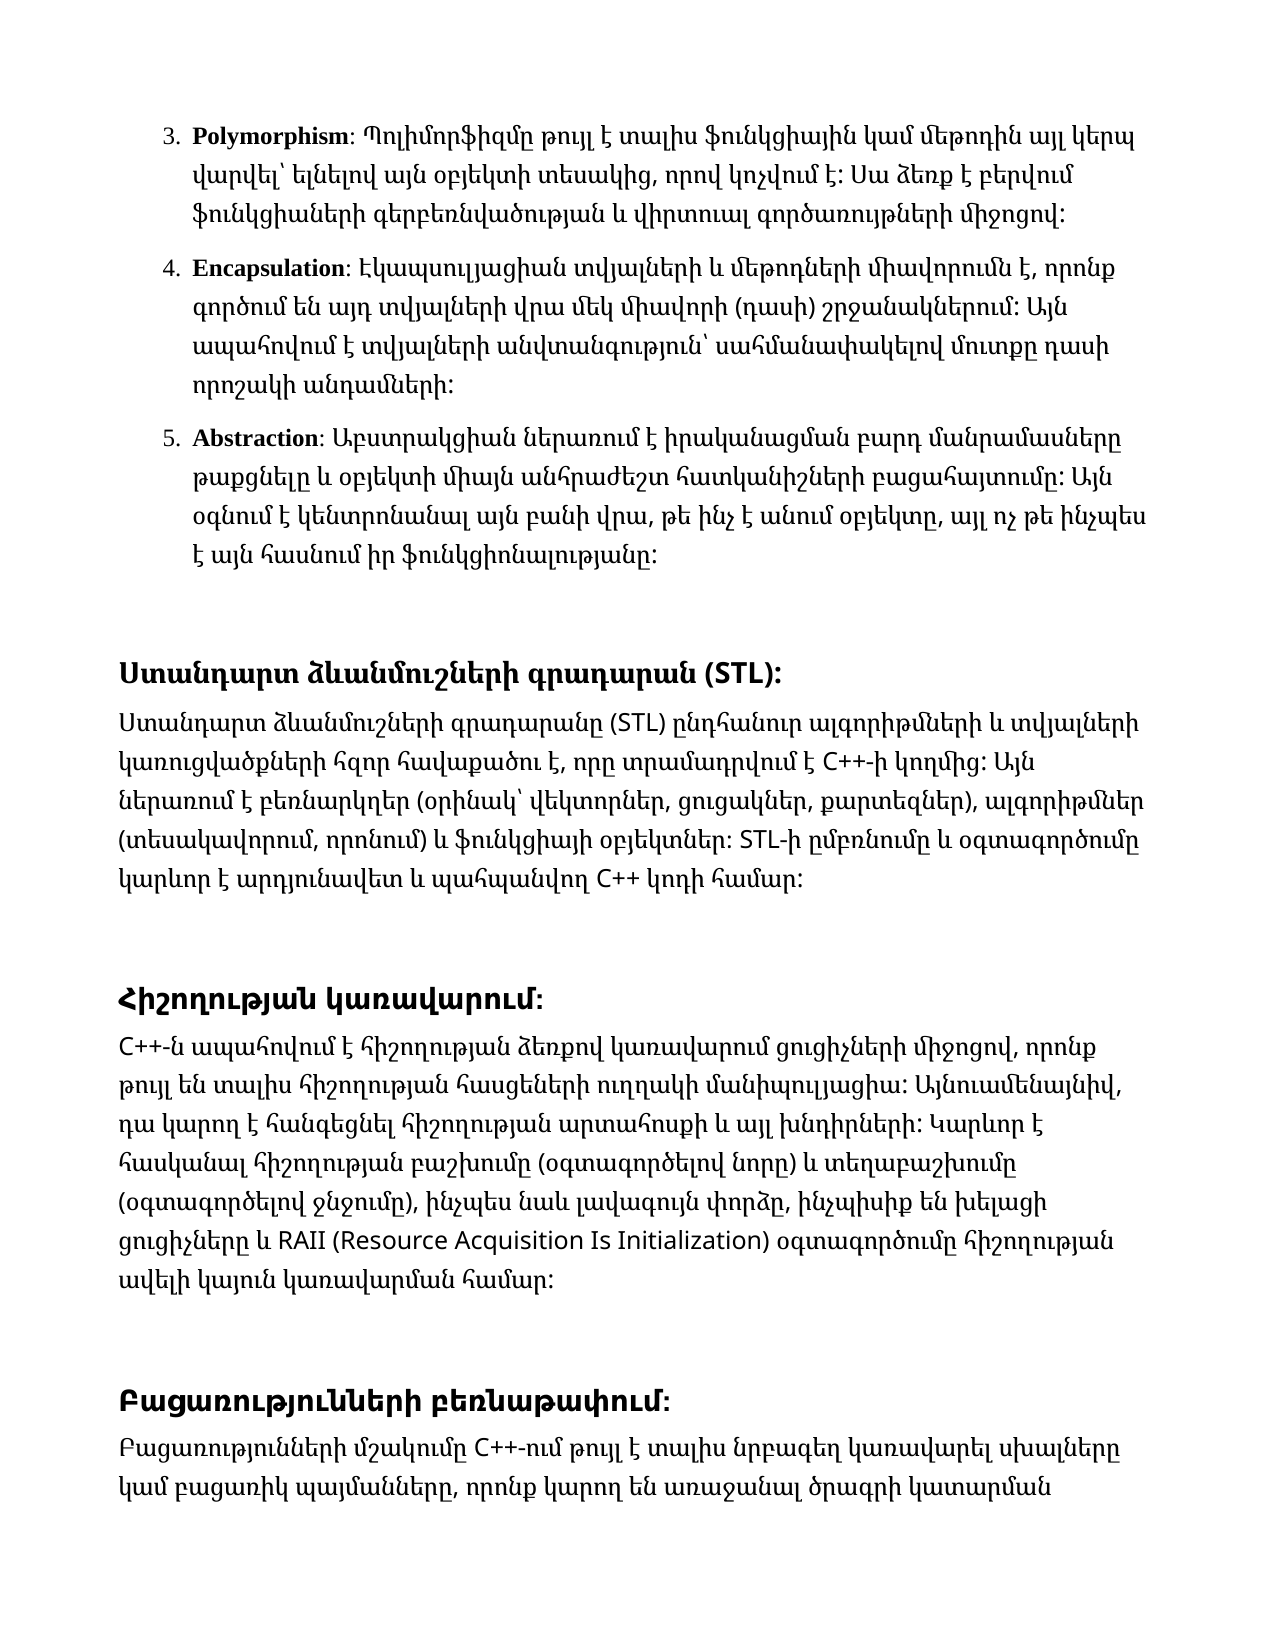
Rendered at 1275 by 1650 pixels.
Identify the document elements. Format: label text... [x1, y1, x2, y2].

text Բացառությունների մշակումը C++-ում թույլ է տալիս նրբագեղ կառավարել սխալները կամ բացառիկ պայմանները, որոնք կարող են առաջանալ ծրագրի կատարման [118, 1430, 1157, 1503]
list Polymorphism: Պոլիմորֆիզմը թույլ է տալիս ֆունկցիային կամ մեթոդին այլ կերպ վարվել՝ ելնելով այն օբյեկտի տեսակից, որով կոչվում է: Սա ձեռք է բերվում ֆունկցիաների գերբեռնվածության և վիրտուալ գործառույթների միջոցով: [162, 118, 1157, 230]
list Encapsulation: Էկապսուլյացիան տվյալների և մեթոդների միավորումն է, որոնք գործում են այդ տվյալների վրա մեկ միավորի (դասի) շրջանակներում: Այն ապահովում է տվյալների անվտանգություն՝ սահմանափակելով մուտքը դասի որոշակի անդամների: [162, 249, 1157, 400]
text C++-ն ապահովում է հիշողության ձեռքով կառավարում ցուցիչների միջոցով, որոնք թույլ են տալիս հիշողության հասցեների ուղղակի մանիպուլյացիա: Այնուամենայնիվ, դա կարող է հանգեցնել հիշողության արտահոսքի և այլ խնդիրների: Կարևոր է հասկանալ հիշողության բաշխումը (օգտագործելով նորը) և տեղաբաշխումը (օգտագործելով ջնջումը), ինչպես նաև լավագույն փորձը, ինչպիսիք են խելացի ցուցիչները և RAII (Resource Acquisition Is Initialization) օգտագործումը հիշողության ավելի կայուն կառավարման համար: [118, 1028, 1157, 1296]
subtitle Ստանդարտ ձևանմուշների գրադարան (STL): [118, 653, 1157, 692]
subtitle Բացառությունների բեռնաթափում: [118, 1384, 1157, 1417]
subtitle Հիշողության կառավարում: [118, 982, 1157, 1016]
list Abstraction: Աբստրակցիան ներառում է իրականացման բարդ մանրամասները թաքցնելը և օբյեկտի միայն անհրաժեշտ հատկանիշների բացահայտումը: Այն օգնում է կենտրոնանալ այն բանի վրա, թե ինչ է անում օբյեկտը, այլ ոչ թե ինչպես է այն հասնում իր ֆունկցիոնալությանը: [162, 420, 1157, 571]
text Ստանդարտ ձևանմուշների գրադարանը (STL) ընդհանուր ալգորիթմների և տվյալների կառուցվածքների հզոր հավաքածու է, որը տրամադրվում է C++-ի կողմից: Այն ներառում է բեռնարկղեր (օրինակ՝ վեկտորներ, ցուցակներ, քարտեզներ), ալգորիթմներ (տեսակավորում, որոնում) և ֆունկցիայի օբյեկտներ։ STL-ի ըմբռնումը և օգտագործումը կարևոր է արդյունավետ և պահպանվող C++ կոդի համար: [118, 705, 1157, 894]
